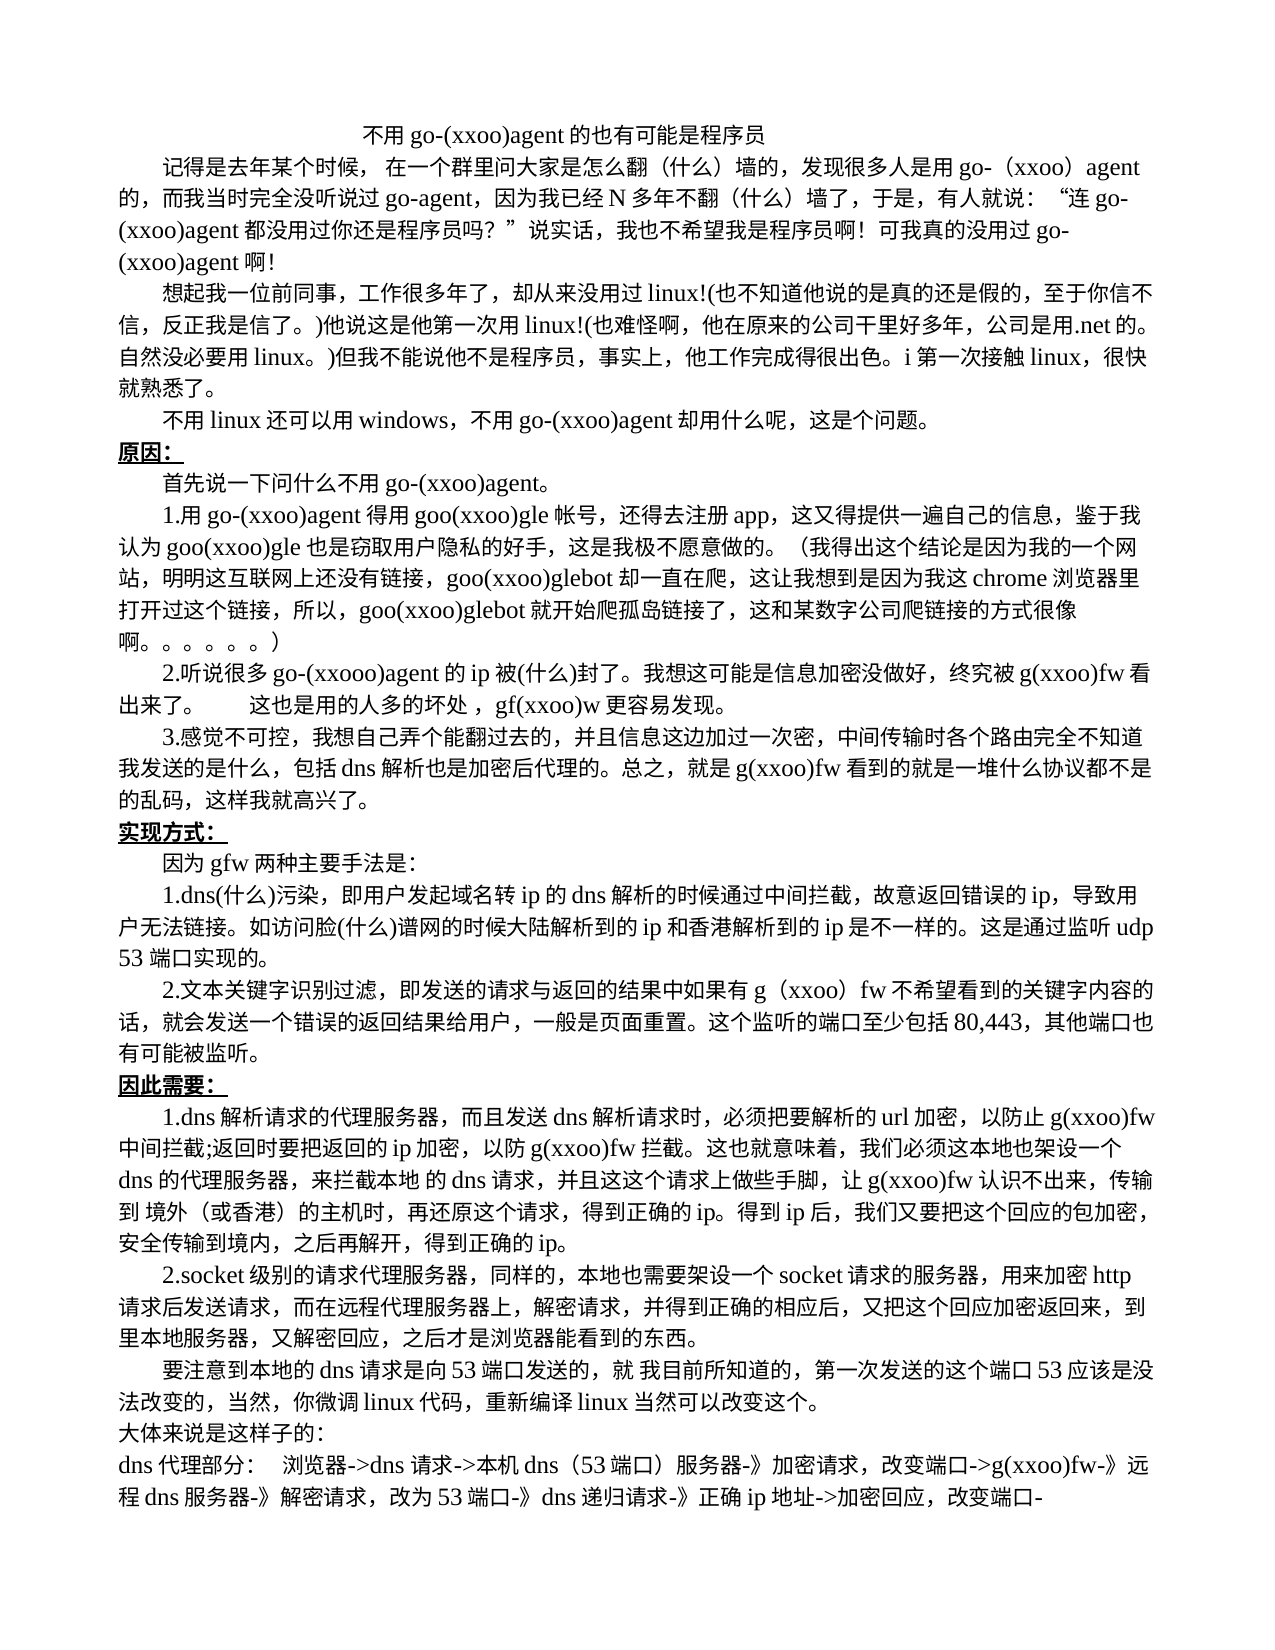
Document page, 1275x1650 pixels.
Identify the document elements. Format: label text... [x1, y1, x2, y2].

text 2.文本关键字识别过滤，即发送的请求与返回的结果中如果有g（xxoo）fw不希望看到的关键字内容的话，就会发送一个错误的返回结果给用户，一般是页面重置。这个监听的端口至少包括80,443，其他端口也有可能被监听。 [118, 973, 1157, 1068]
text 因为gfw两种主要手法是： [118, 846, 1157, 878]
text 不用go-(xxoo)agent的也有可能是程序员 [118, 118, 1157, 150]
text dns代理部分： 浏览器->dns请求->本机dns（53端口）服务器-》加密请求，改变端口->g(xxoo)fw-》远程dns服务器-》解密请求，改为53端口-》dns递归请求-》正确ip地址->加密回应，改变端口- [118, 1448, 1157, 1511]
text 记得是去年某个时候， 在一个群里问大家是怎么翻（什么）墙的，发现很多人是用go-（xxoo）agent的，而我当时完全没听说过go-agent，因为我已经N多年不翻（什么）墙了，于是，有人就说：“连go-(xxoo)agent都没用过你还是程序员吗？”说实话，我也不希望我是程序员啊！可我真的没用过go-(xxoo)agent啊！ [118, 150, 1157, 276]
text 2.socket级别的请求代理服务器，同样的，本地也需要架设一个socket请求的服务器，用来加密http请求后发送请求，而在远程代理服务器上，解密请求，并得到正确的相应后，又把这个回应加密返回来，到里本地服务器，又解密回应，之后才是浏览器能看到的东西。 [118, 1258, 1157, 1353]
text 不用linux还可以用windows，不用go-(xxoo)agent却用什么呢，这是个问题。 [118, 403, 1157, 435]
text 2.听说很多go-(xxooo)agent的ip被(什么)封了。我想这可能是信息加密没做好，终究被g(xxoo)fw看出来了。 这也是用的人多的坏处 ，gf(xxoo)w更容易发现。 [118, 656, 1157, 720]
text 3.感觉不可控，我想自己弄个能翻过去的，并且信息这边加过一次密，中间传输时各个路由完全不知道我发送的是什么，包括dns解析也是加密后代理的。总之，就是g(xxoo)fw看到的就是一堆什么协议都不是的乱码，这样我就高兴了。 [118, 720, 1157, 815]
text 原因： [118, 435, 1157, 466]
text 1.dns(什么)污染，即用户发起域名转ip的dns解析的时候通过中间拦截，故意返回错误的ip，导致用户无法链接。如访问脸(什么)谱网的时候大陆解析到的ip和香港解析到的ip是不一样的。这是通过监听 udp 53 端口实现的。 [118, 878, 1157, 973]
text 想起我一位前同事，工作很多年了，却从来没用过linux!(也不知道他说的是真的还是假的，至于你信不信，反正我是信了。)他说这是他第一次用linux!(也难怪啊，他在原来的公司干里好多年，公司是用.net的。自然没必要用linux。)但我不能说他不是程序员，事实上，他工作完成得很出色。i第一次接触linux，很快就熟悉了。 [118, 276, 1157, 403]
text 实现方式： [118, 815, 1157, 846]
text 1.dns解析请求的代理服务器，而且发送dns解析请求时，必须把要解析的url加密，以防止g(xxoo)fw中间拦截;返回时要把返回的ip加密，以防g(xxoo)fw拦截。这也就意味着，我们必须这本地也架设一个dns的代理服务器，来拦截本地 的dns请求，并且这这个请求上做些手脚，让g(xxoo)fw认识不出来，传输到 境外（或香港）的主机时，再还原这个请求，得到正确的ip。得到ip后，我们又要把这个回应的包加密，安全传输到境内，之后再解开，得到正确的ip。 [118, 1100, 1157, 1258]
text 因此需要： [118, 1068, 1157, 1100]
text 大体来说是这样子的： [118, 1416, 1157, 1448]
text 1.用go-(xxoo)agent得用goo(xxoo)gle帐号，还得去注册app，这又得提供一遍自己的信息，鉴于我认为goo(xxoo)gle也是窃取用户隐私的好手，这是我极不愿意做的。（我得出这个结论是因为我的一个网站，明明这互联网上还没有链接，goo(xxoo)glebot却一直在爬，这让我想到是因为我这chrome浏览器里打开过这个链接，所以，goo(xxoo)glebot就开始爬孤岛链接了，这和某数字公司爬链接的方式很像啊。。。。。。） [118, 498, 1157, 656]
text 首先说一下问什么不用go-(xxoo)agent。 [118, 466, 1157, 498]
text 要注意到本地的dns请求是向53端口发送的，就 我目前所知道的，第一次发送的这个端口53应该是没法改变的，当然，你微调linux代码，重新编译linux当然可以改变这个。 [118, 1353, 1157, 1416]
